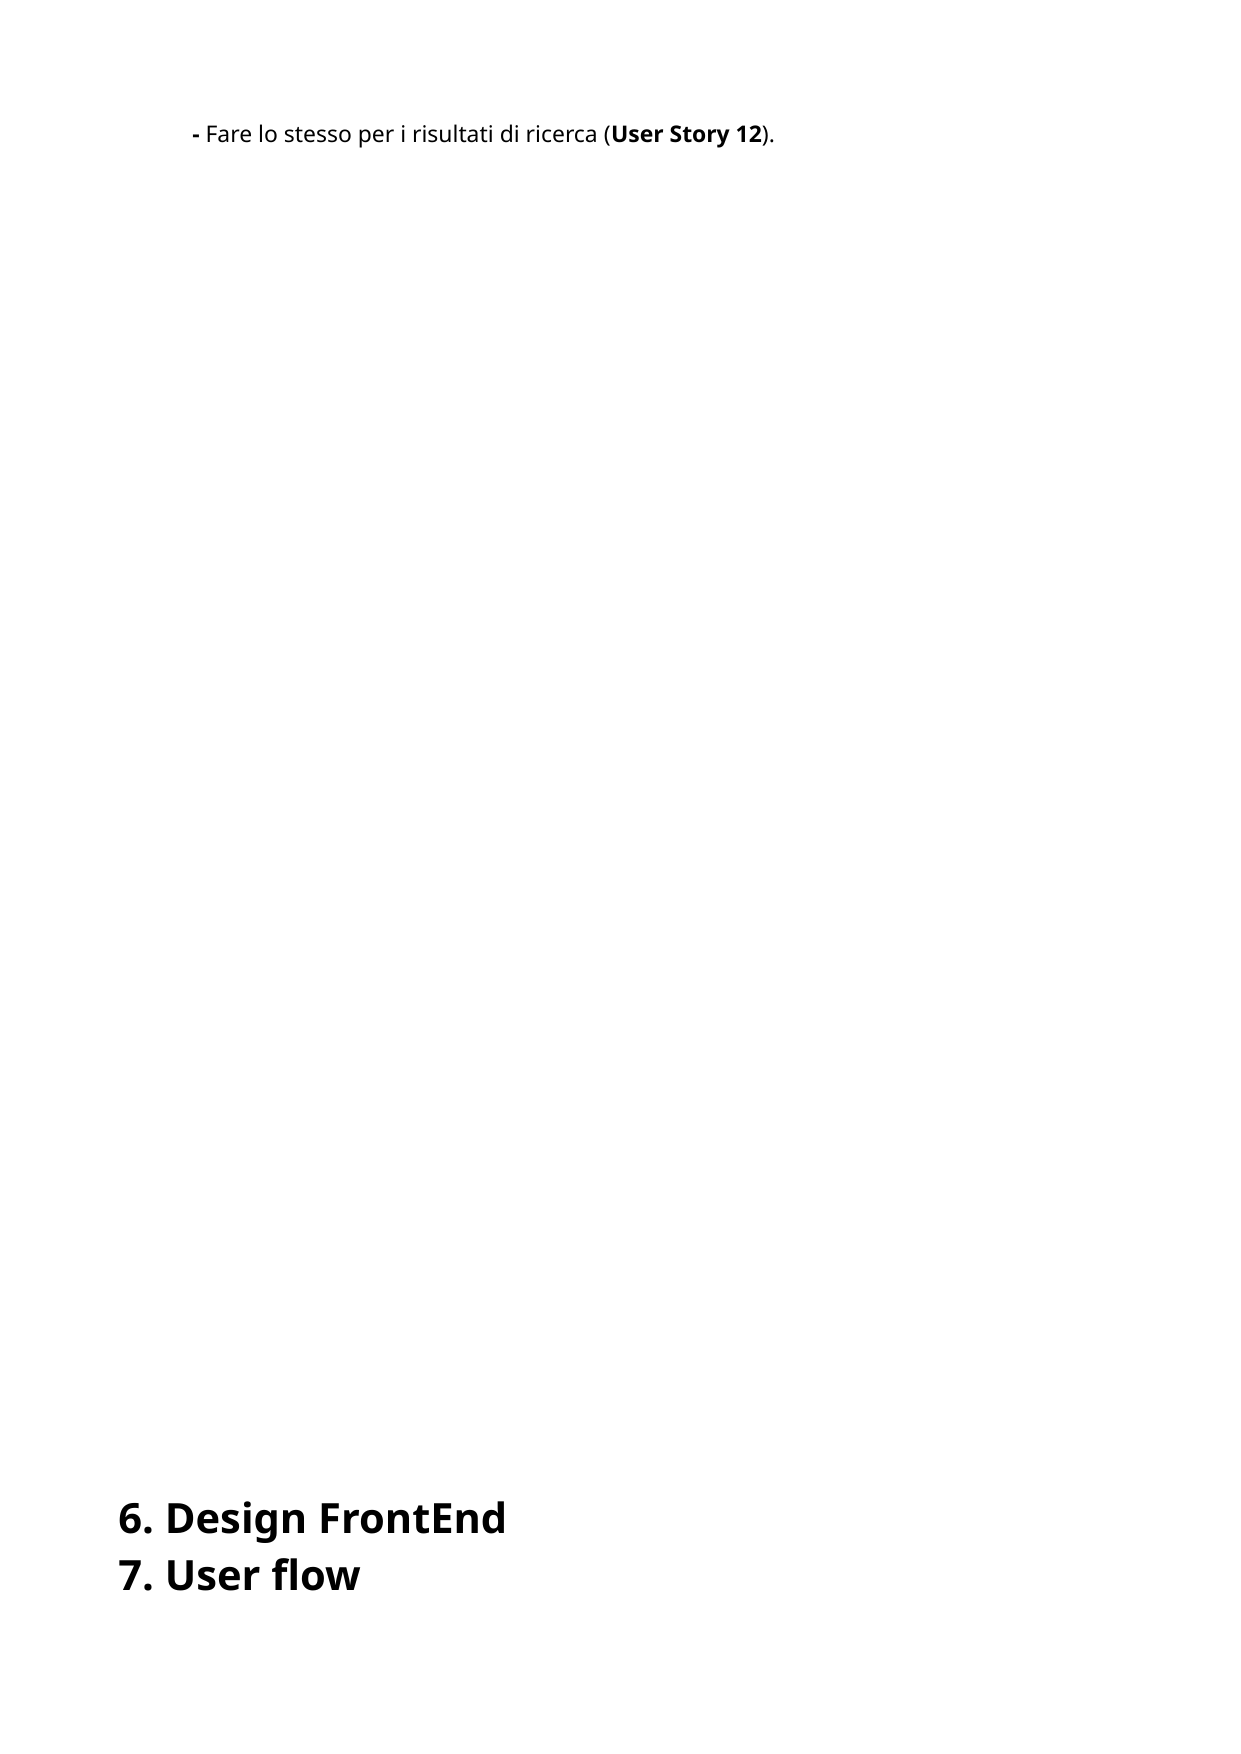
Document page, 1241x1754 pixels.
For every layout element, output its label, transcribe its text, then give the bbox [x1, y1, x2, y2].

text 6. Design FrontEnd [118, 1489, 1122, 1546]
text 7. User flow [118, 1546, 1122, 1603]
text - Fare lo stesso per i risultati di ricerca (User Story 12). [118, 118, 1122, 149]
